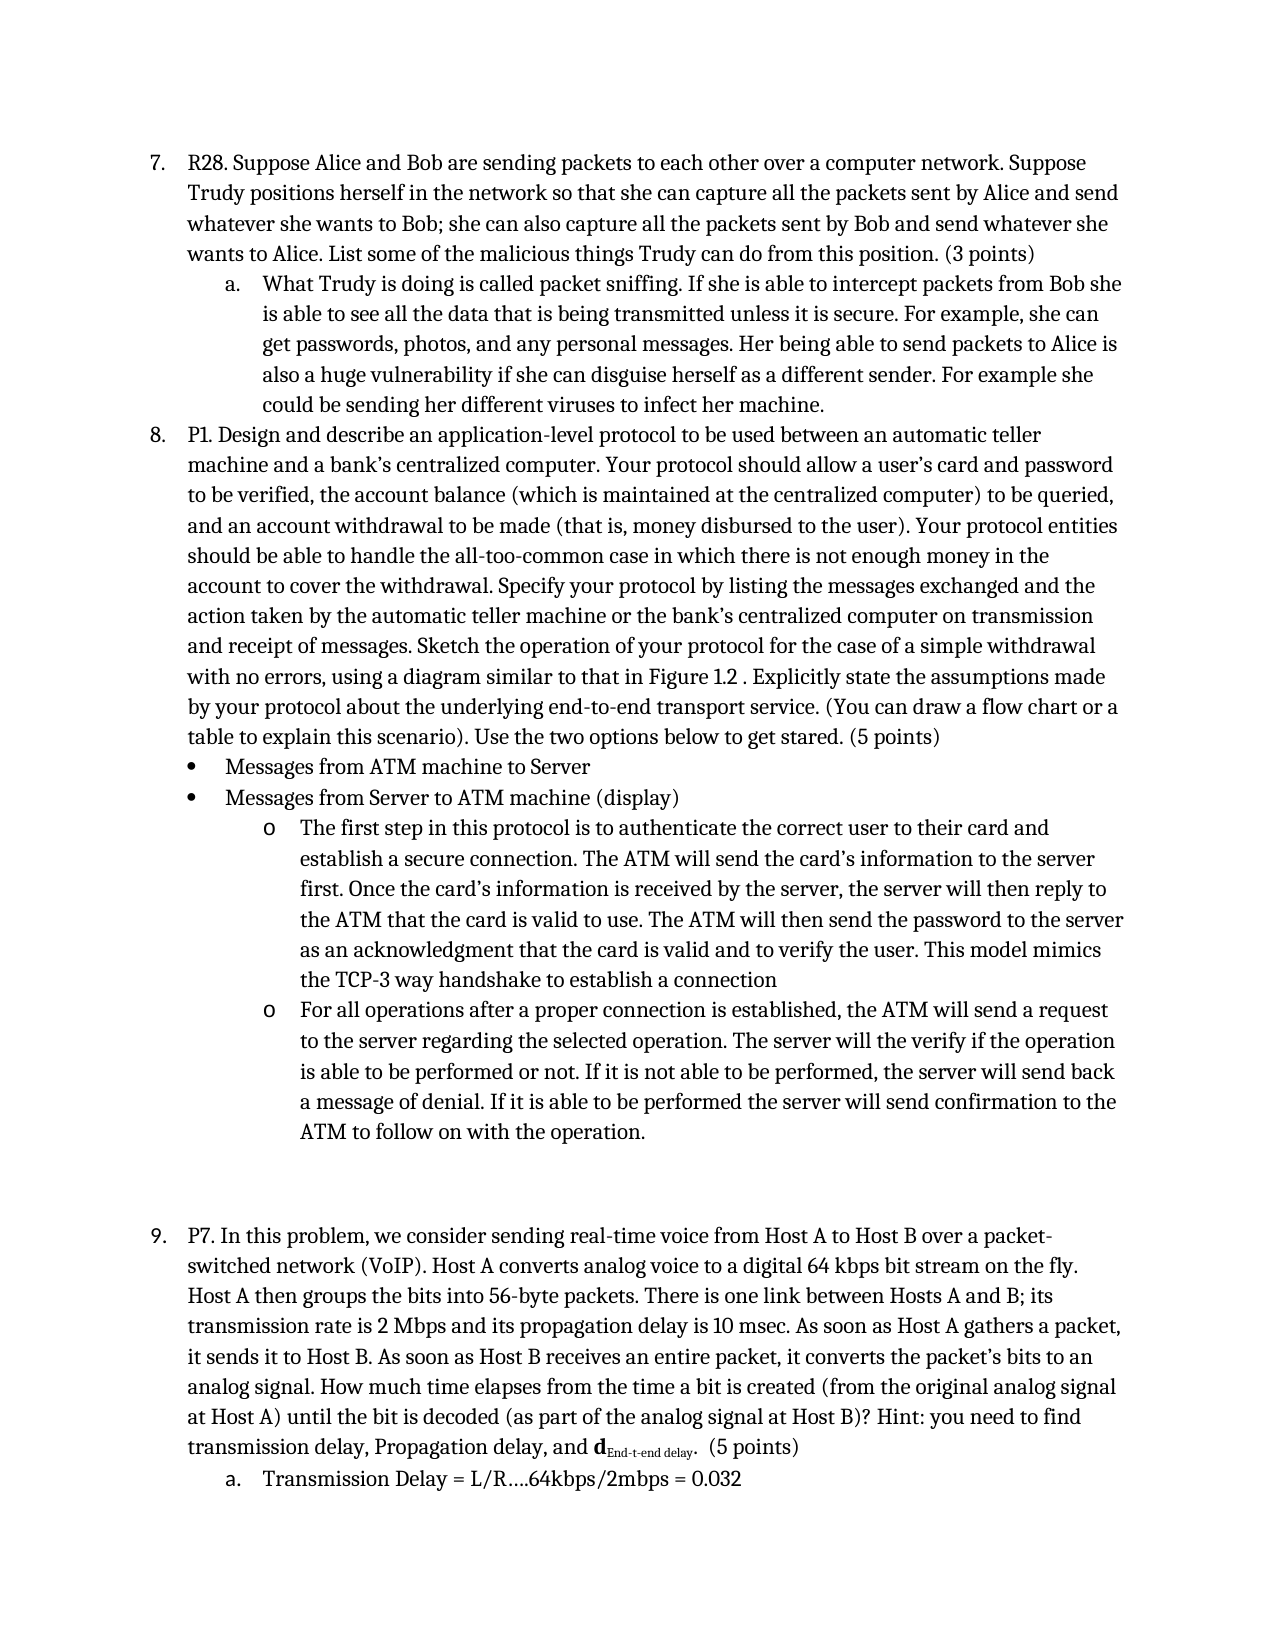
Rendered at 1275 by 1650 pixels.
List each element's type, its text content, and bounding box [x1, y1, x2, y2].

list Messages from ATM machine to Server [187, 754, 1125, 781]
list R28. Suppose Alice and Bob are sending packets to each other over a computer network. Suppose Trudy positions herself in the network so that she can capture all the packets sent by Alice and send whatever she wants to Bob; she can also capture all the packets sent by Bob and send whatever she wants to Alice. List some of the malicious things Trudy can do from this position. (3 points) [150, 150, 1125, 267]
list P1. Design and describe an application-level protocol to be used between an automatic teller machine and a bank’s centralized computer. Your protocol should allow a user’s card and password to be verified, the account balance (which is maintained at the centralized computer) to be queried, and an account withdrawal to be made (that is, money disbursed to the user). Your protocol entities should be able to handle the all-too-common case in which there is not enough money in the account to cover the withdrawal. Specify your protocol by listing the messages exchanged and the action taken by the automatic teller machine or the bank’s centralized computer on transmission and receipt of messages. Sketch the operation of your protocol for the case of a simple withdrawal with no errors, using a diagram similar to that in Figure 1.2 . Explicitly state the assumptions made by your protocol about the underlying end-to-end transport service. (You can draw a flow chart or a table to explain this scenario). Use the two options below to get stared. (5 points) [150, 422, 1125, 750]
list For all operations after a proper connection is established, the ATM will send a request to the server regarding the selected operation. The server will the verify if the operation is able to be performed or not. If it is not able to be performed, the server will send back a message of denial. If it is able to be performed the server will send confirmation to the ATM to follow on with the operation. [262, 997, 1125, 1145]
list What Trudy is doing is called packet sniffing. If she is able to intercept packets from Bob she is able to see all the data that is being transmitted unless it is secure. For example, she can get passwords, photos, and any personal messages. Her being able to send packets to Alice is also a huge vulnerability if she can disguise herself as a different sender. For example she could be sending her different viruses to infect her machine. [225, 271, 1125, 418]
list P7. In this problem, we consider sending real-time voice from Host A to Host B over a packet-switched network (VoIP). Host A converts analog voice to a digital 64 kbps bit stream on the fly. Host A then groups the bits into 56-byte packets. There is one link between Hosts A and B; its transmission rate is 2 Mbps and its propagation delay is 10 msec. As soon as Host A gathers a packet, it sends it to Host B. As soon as Host B receives an entire packet, it converts the packet’s bits to an analog signal. How much time elapses from the time a bit is created (from the original analog signal at Host A) until the bit is decoded (as part of the analog signal at Host B)? Hint: you need to find transmission delay, Propagation delay, and dEnd-t-end delay. (5 points) [150, 1221, 1125, 1461]
list Transmission Delay = L/R….64kbps/2mbps = 0.032 [225, 1464, 1125, 1492]
list The first step in this protocol is to authenticate the correct user to their card and establish a secure connection. The ATM will send the card’s information to the server first. Once the card’s information is received by the server, the server will then reply to the ATM that the card is valid to use. The ATM will then send the password to the server as an acknowledgment that the card is valid and to verify the user. This model mimics the TCP-3 way handshake to establish a connection [262, 814, 1125, 993]
list Messages from Server to ATM machine (display) [187, 784, 1125, 811]
